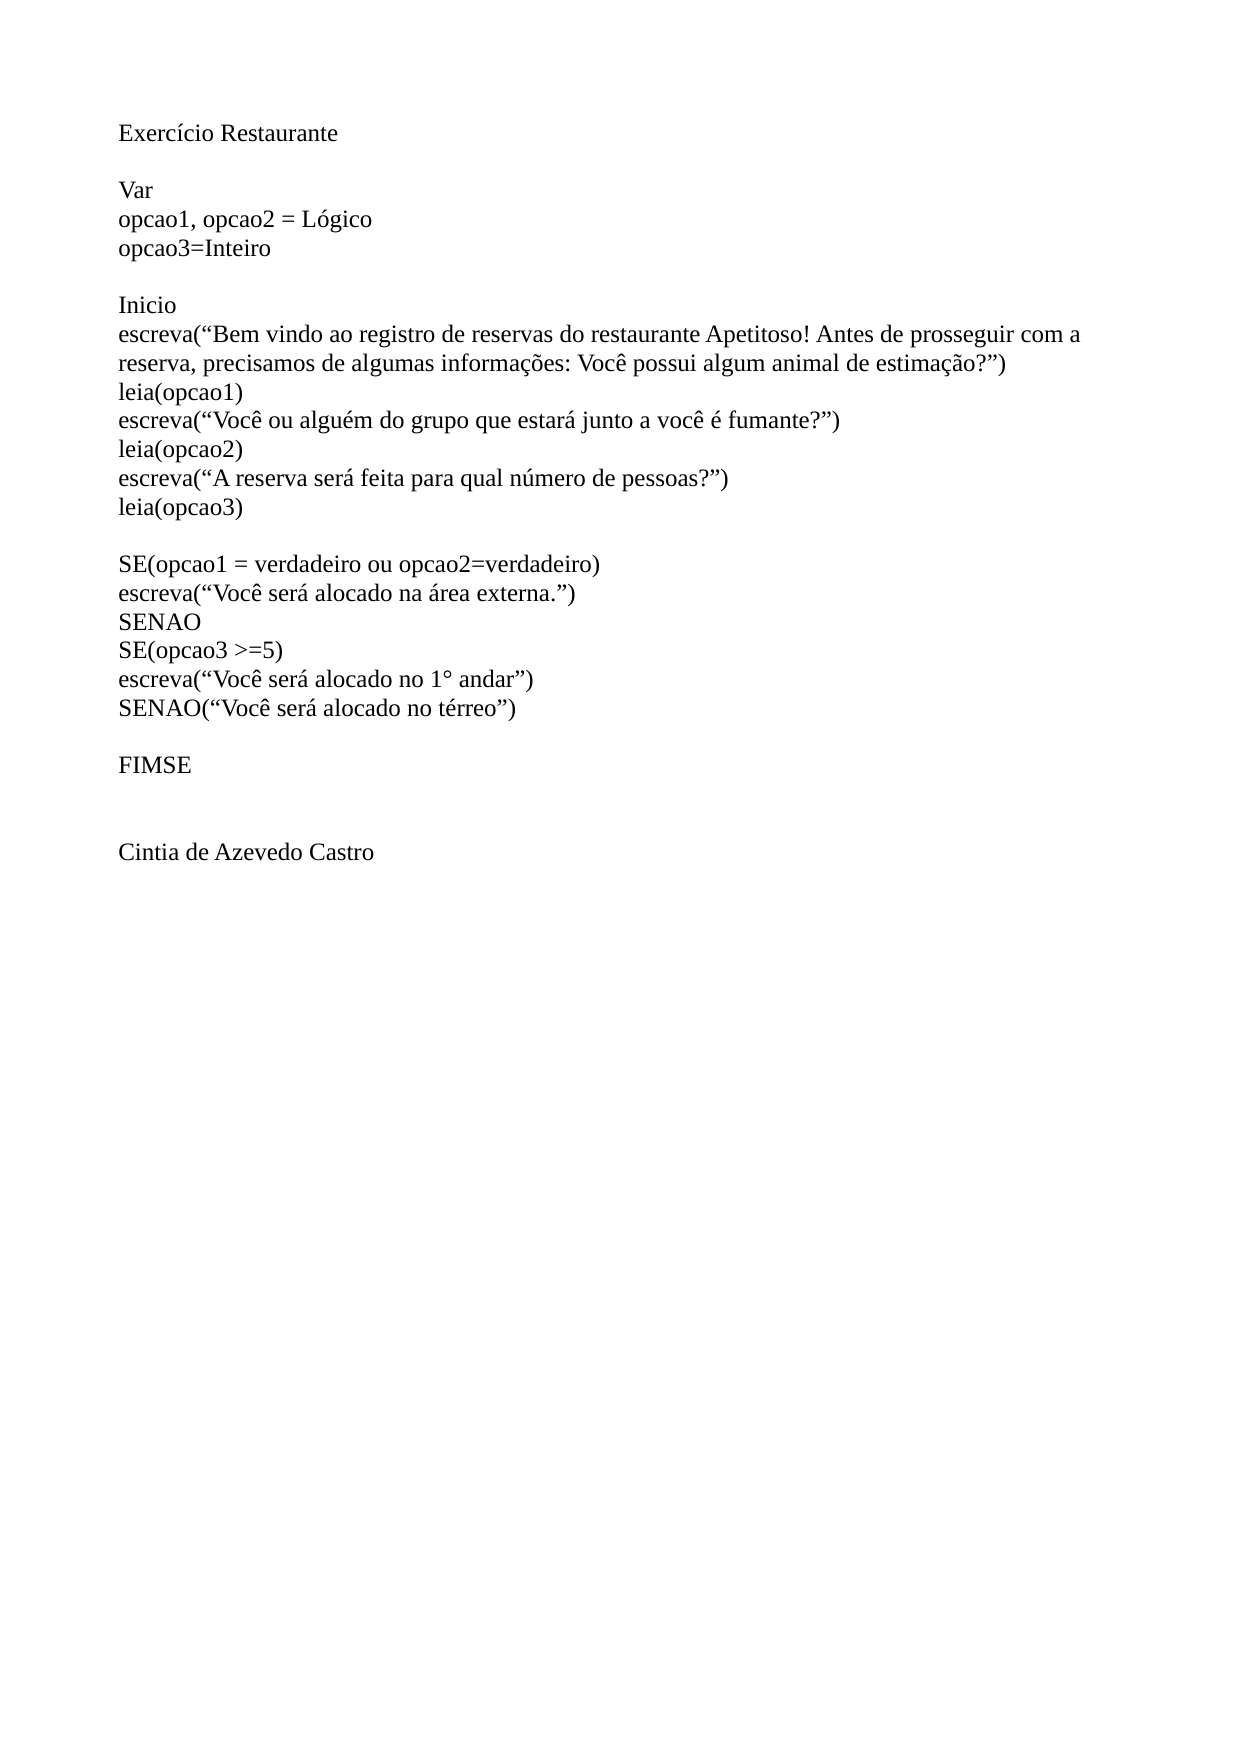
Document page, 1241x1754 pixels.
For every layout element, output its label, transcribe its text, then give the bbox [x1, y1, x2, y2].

text escreva(“Você ou alguém do grupo que estará junto a você é fumante?”) [118, 406, 1122, 434]
text escreva(“Você será alocado na área externa.”) [118, 578, 1122, 607]
text FIMSE [118, 751, 1122, 779]
text escreva(“Bem vindo ao registro de reservas do restaurante Apetitoso! Antes de prosseguir com a reserva, precisamos de algumas informações: Você possui algum animal de estimação?”) [118, 319, 1122, 377]
text Cintia de Azevedo Castro [118, 837, 1122, 866]
text leia(opcao3) [118, 492, 1122, 521]
text escreva(“Você será alocado no 1° andar”) [118, 664, 1122, 693]
text Inicio [118, 291, 1122, 319]
text escreva(“A reserva será feita para qual número de pessoas?”) [118, 463, 1122, 492]
text SENAO [118, 607, 1122, 636]
text opcao1, opcao2 = Lógico [118, 204, 1122, 233]
text SENAO(“Você será alocado no térreo”) [118, 693, 1122, 722]
text leia(opcao2) [118, 434, 1122, 463]
text opcao3=Inteiro [118, 233, 1122, 262]
text SE(opcao1 = verdadeiro ou opcao2=verdadeiro) [118, 549, 1122, 578]
text Exercício Restaurante [118, 118, 1122, 147]
text leia(opcao1) [118, 377, 1122, 406]
text SE(opcao3 >=5) [118, 636, 1122, 664]
text Var [118, 176, 1122, 204]
